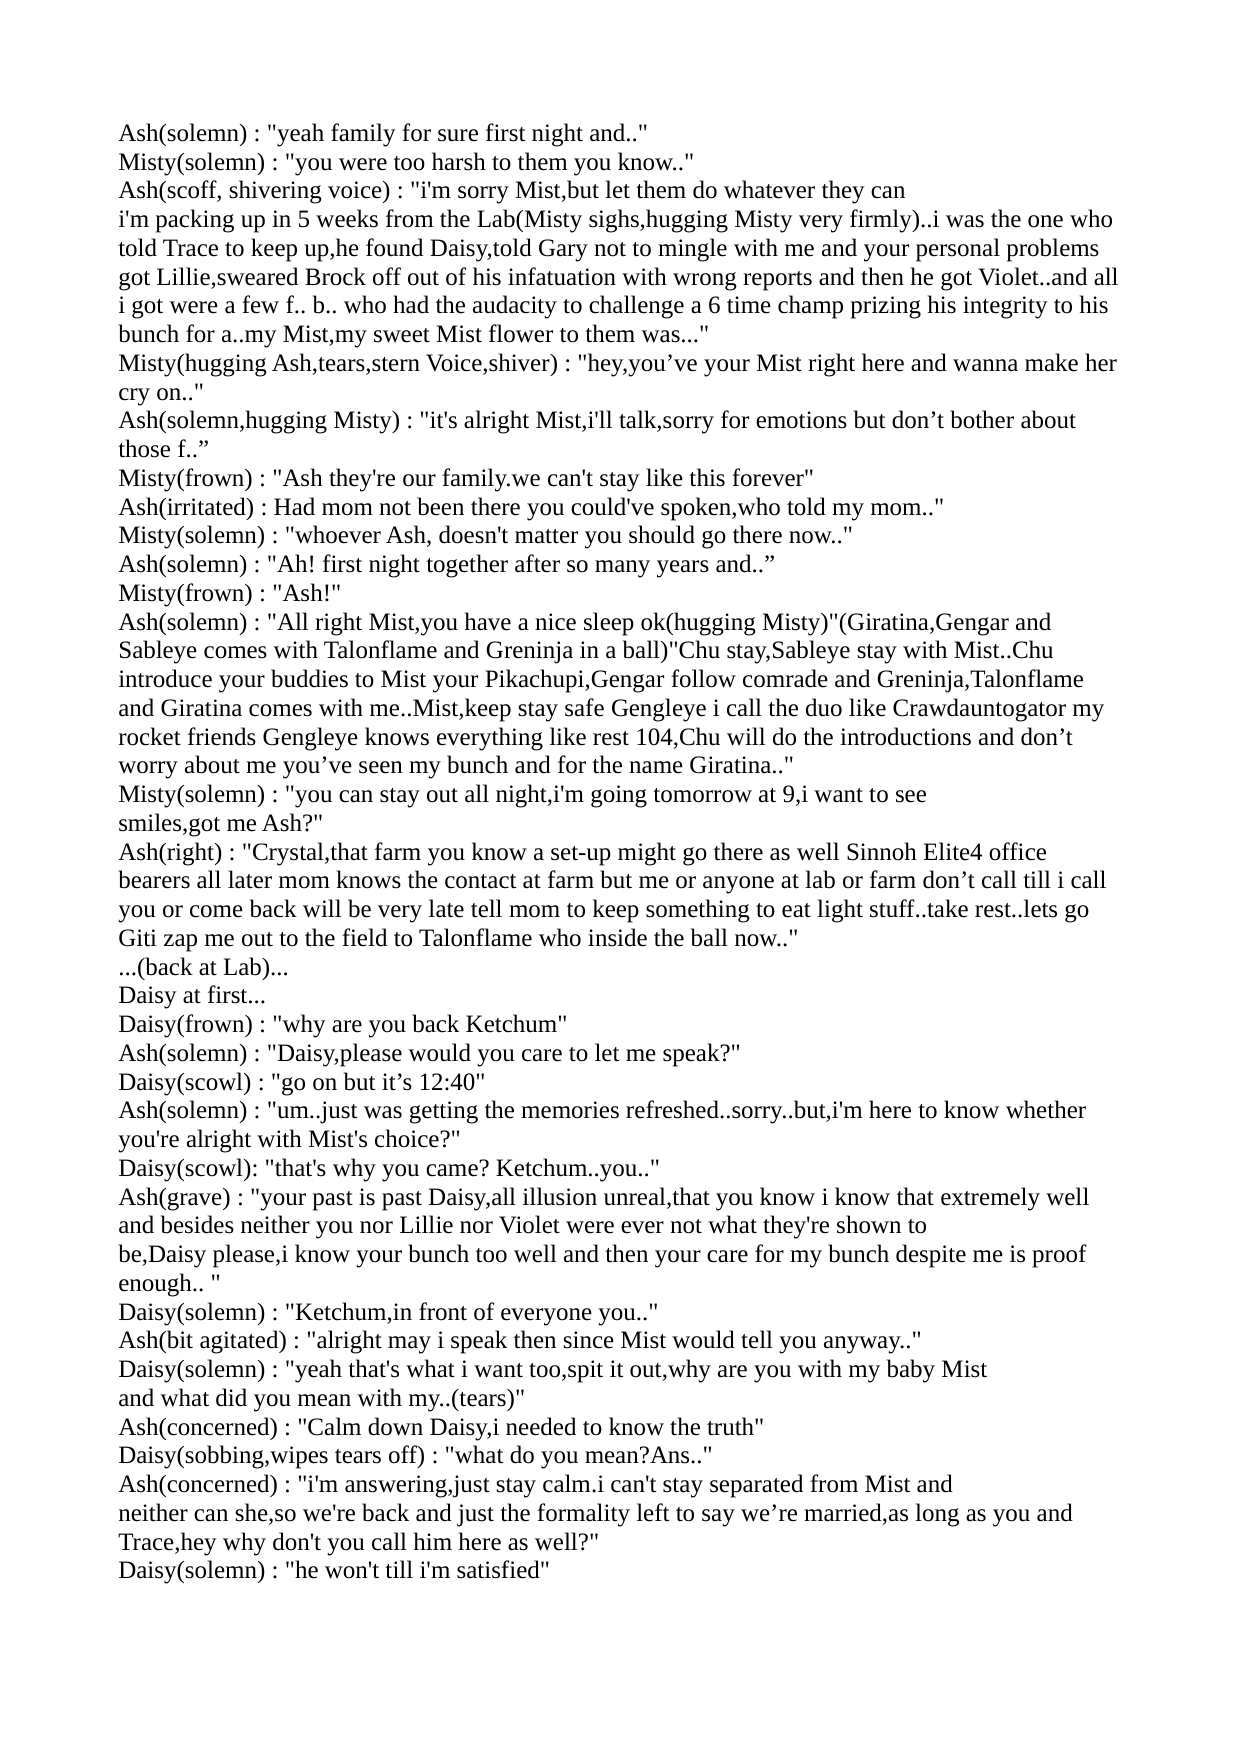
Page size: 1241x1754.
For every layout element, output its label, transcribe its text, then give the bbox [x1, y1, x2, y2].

text Misty(solemn) : "you can stay out all night,i'm going tomorrow at 9,i want to see [118, 779, 1122, 808]
text Ash(solemn,hugging Misty) : "it's alright Mist,i'll talk,sorry for emotions but don’t bother about those f..” [118, 406, 1122, 463]
text Ash(right) : "Crystal,that farm you know a set-up might go there as well Sinnoh Elite4 office bearers all later mom knows the contact at farm but me or anyone at lab or farm don’t call till i call you or come back will be very late tell mom to keep something to eat light stuff..take rest..lets go Giti zap me out to the field to Talonflame who inside the ball now.." [118, 837, 1122, 952]
text Ash(solemn) : "yeah family for sure first night and.." [118, 118, 1122, 147]
text Daisy(solemn) : "he won't till i'm satisfied" [118, 1556, 1122, 1584]
text Daisy at first... [118, 981, 1122, 1009]
text Daisy(scowl): "that's why you came? Ketchum..you.." [118, 1153, 1122, 1182]
text Ash(bit agitated) : "alright may i speak then since Mist would tell you anyway.." [118, 1326, 1122, 1354]
text Ash(concerned) : "Calm down Daisy,i needed to know the truth" [118, 1412, 1122, 1441]
text Daisy(sobbing,wipes tears off) : "what do you mean?Ans.." [118, 1441, 1122, 1469]
text Daisy(solemn) : "yeah that's what i want too,spit it out,why are you with my baby Mist [118, 1354, 1122, 1383]
text Ash(concerned) : "i'm answering,just stay calm.i can't stay separated from Mist and [118, 1469, 1122, 1498]
text Ash(solemn) : "All right Mist,you have a nice sleep ok(hugging Misty)"(Giratina,Gengar and Sableye comes with Talonflame and Greninja in a ball)"Chu stay,Sableye stay with Mist..Chu introduce your buddies to Mist your Pikachupi,Gengar follow comrade and Greninja,Talonflame and Giratina comes with me..Mist,keep stay safe Gengleye i call the duo like Crawdauntogator my rocket friends Gengleye knows everything like rest 104,Chu will do the introductions and don’t worry about me you’ve seen my bunch and for the name Giratina.." [118, 607, 1122, 779]
text Misty(frown) : "Ash they're our family.we can't stay like this forever" [118, 463, 1122, 492]
text Ash(solemn) : "um..just was getting the memories refreshed..sorry..but,i'm here to know whether you're alright with Mist's choice?" [118, 1096, 1122, 1153]
text i'm packing up in 5 weeks from the Lab(Misty sighs,hugging Misty very firmly)..i was the one who told Trace to keep up,he found Daisy,told Gary not to mingle with me and your personal problems got Lillie,sweared Brock off out of his infatuation with wrong reports and then he got Violet..and all i got were a few f.. b.. who had the audacity to challenge a 6 time champ prizing his integrity to his bunch for a..my Mist,my sweet Mist flower to them was..." [118, 204, 1122, 348]
text Daisy(solemn) : "Ketchum,in front of everyone you.." [118, 1297, 1122, 1326]
text Misty(solemn) : "whoever Ash, doesn't matter you should go there now.." [118, 521, 1122, 549]
text smiles,got me Ash?" [118, 808, 1122, 837]
text Misty(frown) : "Ash!" [118, 578, 1122, 607]
text Daisy(frown) : "why are you back Ketchum" [118, 1009, 1122, 1038]
text be,Daisy please,i know your bunch too well and then your care for my bunch despite me is proof enough.. " [118, 1239, 1122, 1297]
text Ash(solemn) : "Ah! first night together after so many years and..” [118, 549, 1122, 578]
text Ash(grave) : "your past is past Daisy,all illusion unreal,that you know i know that extremely well and besides neither you nor Lillie nor Violet were ever not what they're shown to [118, 1182, 1122, 1239]
text Daisy(scowl) : "go on but it’s 12:40" [118, 1067, 1122, 1096]
text ...(back at Lab)... [118, 952, 1122, 981]
text neither can she,so we're back and just the formality left to say we’re married,as long as you and [118, 1498, 1122, 1527]
text Ash(irritated) : Had mom not been there you could've spoken,who told my mom.." [118, 492, 1122, 521]
text Ash(scoff, shivering voice) : "i'm sorry Mist,but let them do whatever they can [118, 176, 1122, 204]
text Misty(hugging Ash,tears,stern Voice,shiver) : "hey,you’ve your Mist right here and wanna make her cry on.." [118, 348, 1122, 406]
text Ash(solemn) : "Daisy,please would you care to let me speak?" [118, 1038, 1122, 1067]
text Trace,hey why don't you call him here as well?" [118, 1527, 1122, 1556]
text Misty(solemn) : "you were too harsh to them you know.." [118, 147, 1122, 176]
text and what did you mean with my..(tears)" [118, 1383, 1122, 1412]
